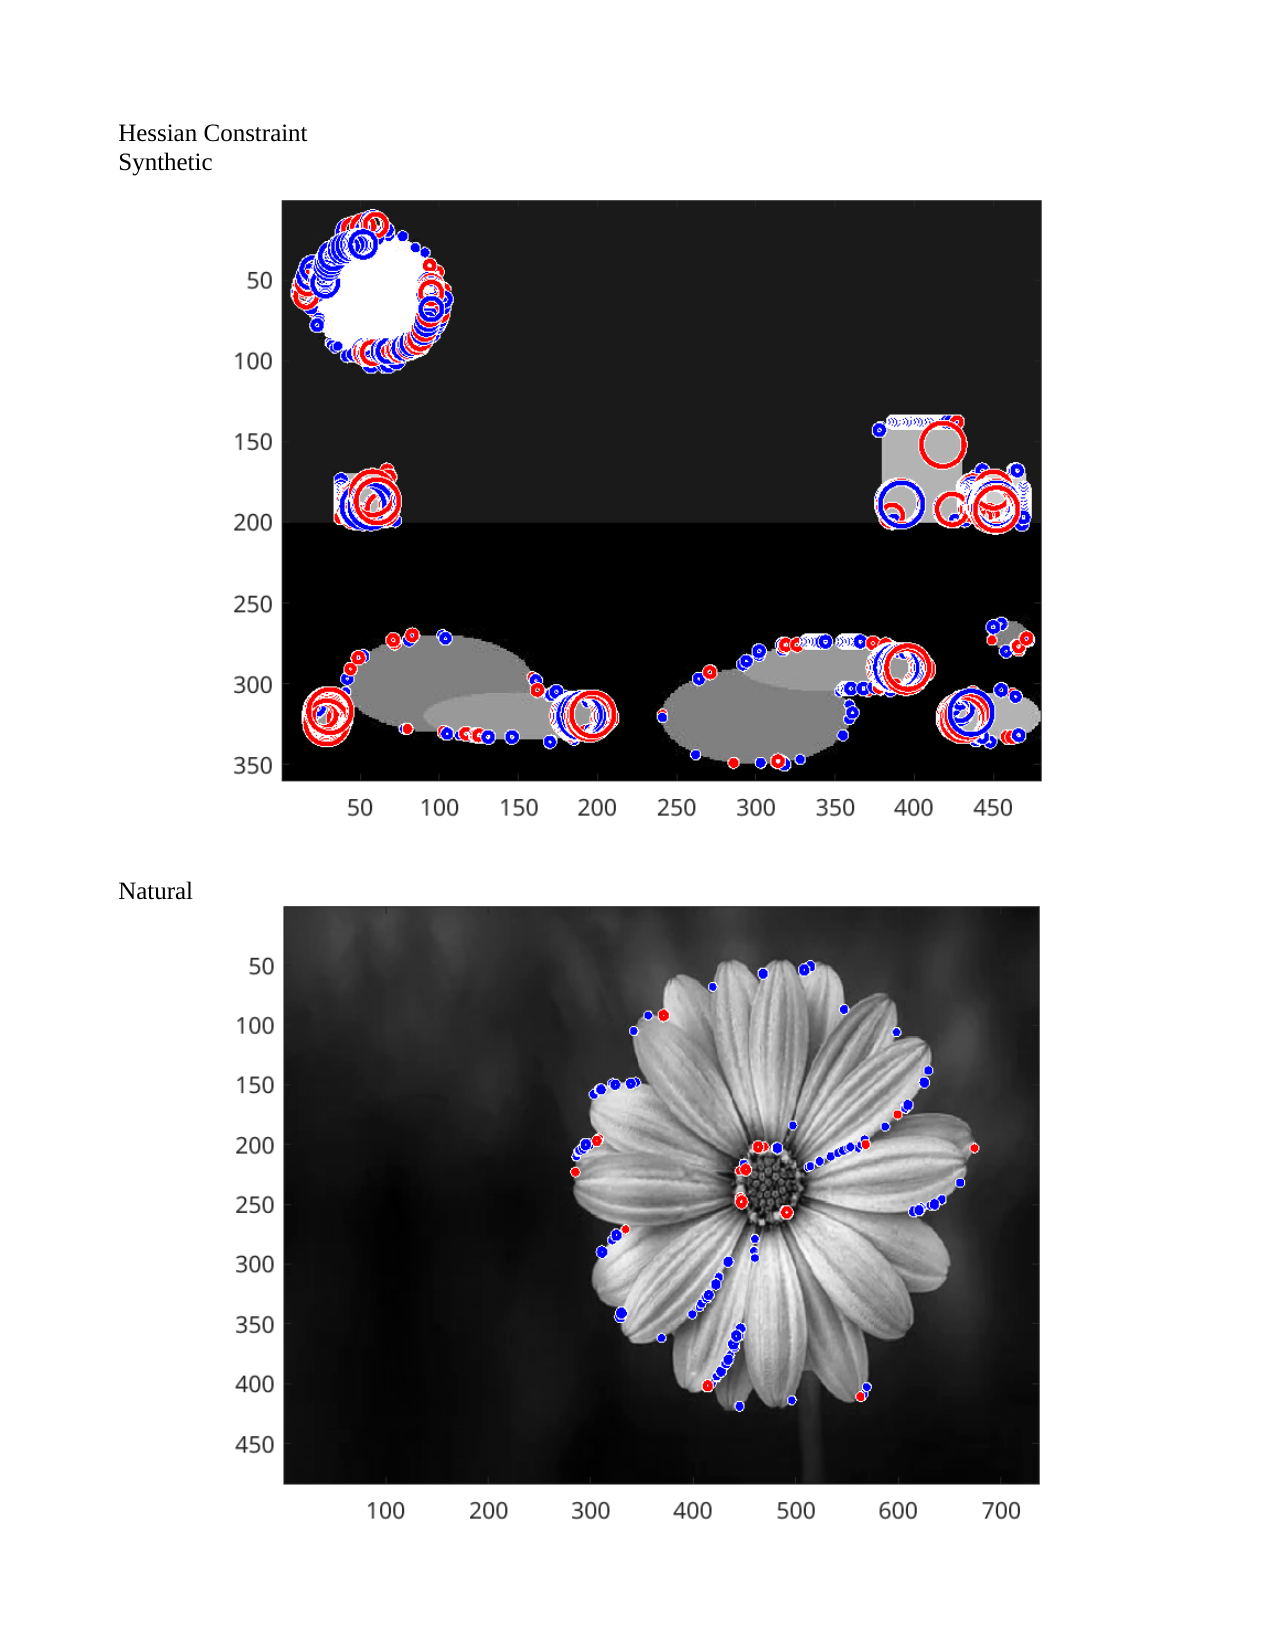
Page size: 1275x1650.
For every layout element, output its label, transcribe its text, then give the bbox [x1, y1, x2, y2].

text Natural [118, 876, 1157, 905]
picture [233, 904, 1042, 1522]
text Hessian Constraint [118, 118, 1157, 147]
text Synthetic [118, 147, 1157, 176]
picture [231, 199, 1044, 819]
